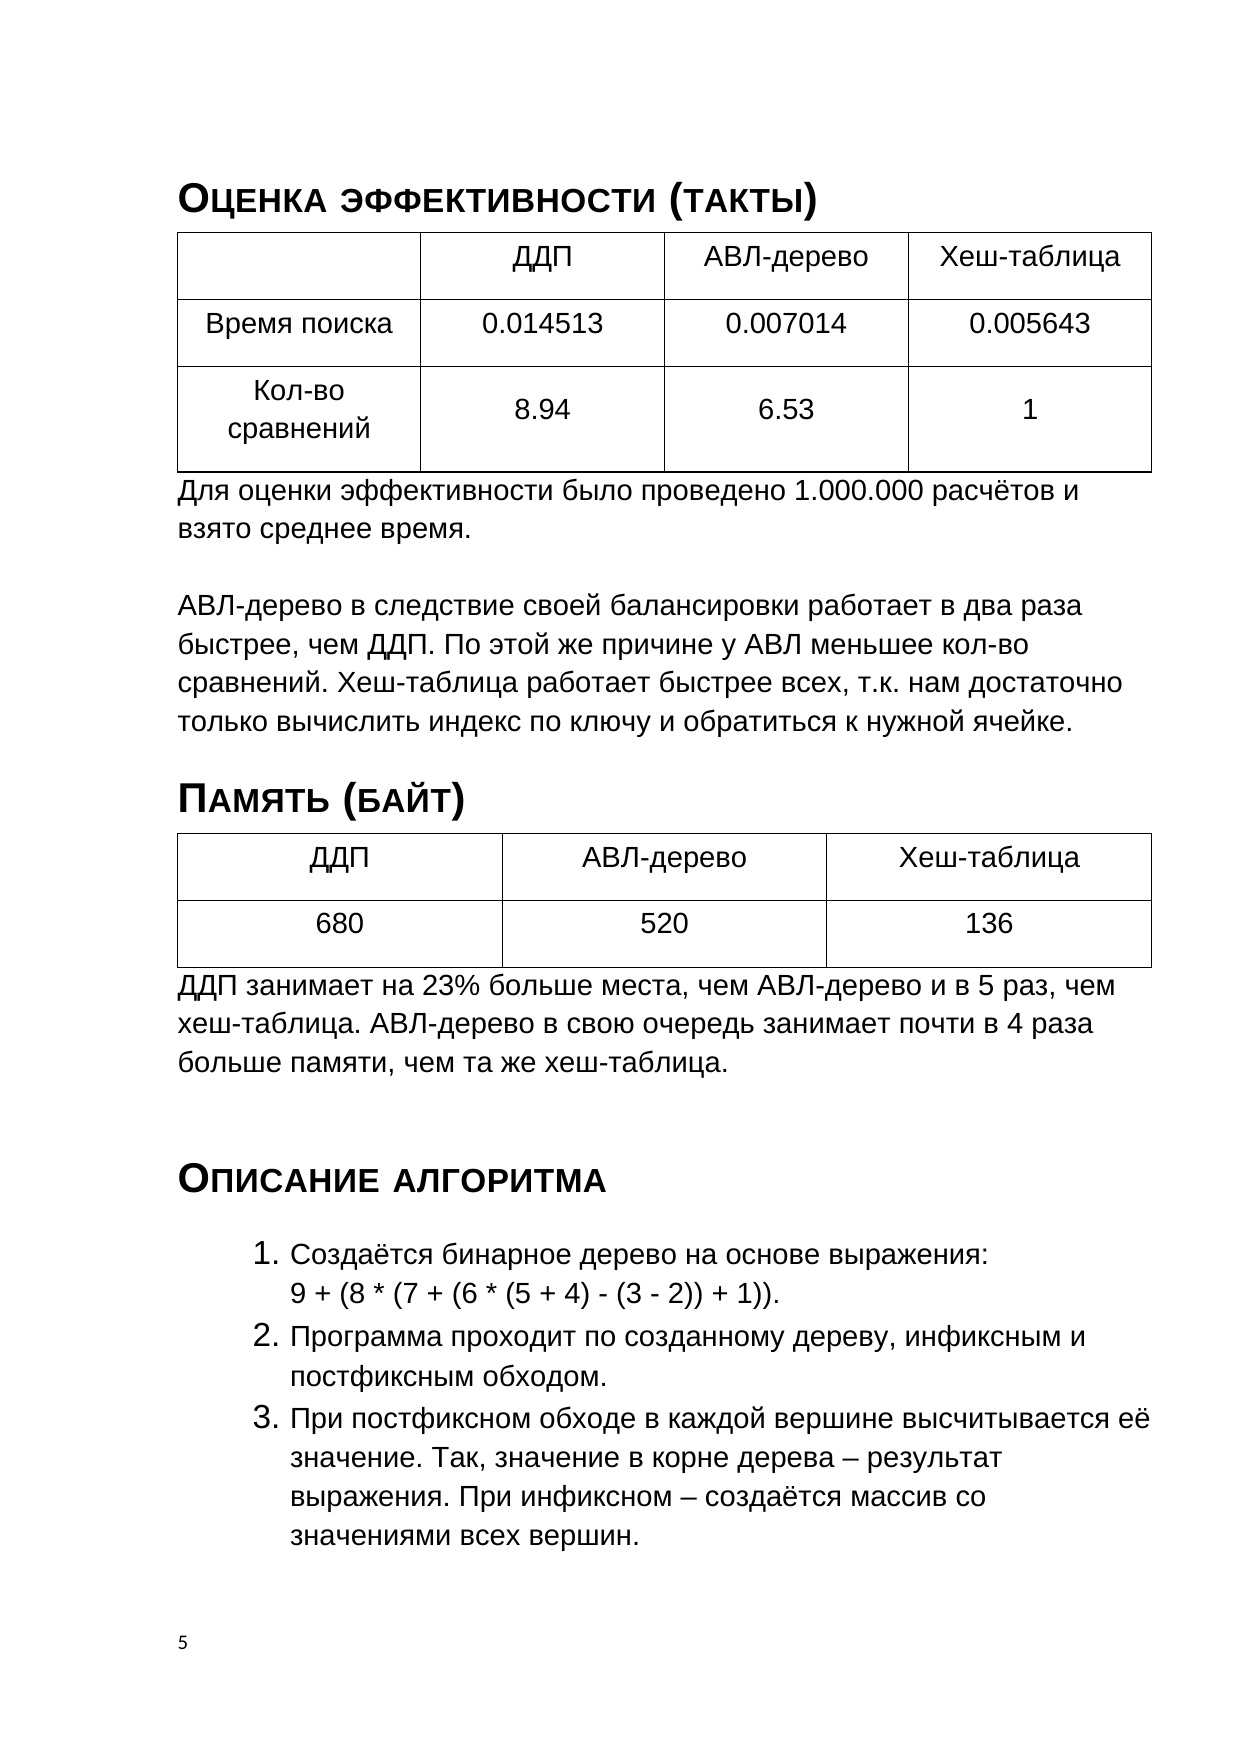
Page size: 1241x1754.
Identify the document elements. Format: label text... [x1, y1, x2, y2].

table_header АВЛ-дерево [665, 233, 908, 299]
table_cell 8.94 [421, 367, 664, 471]
list Создаётся бинарное дерево на основе выражения: 9 + (8 * (7 + (6 * (5 + 4) - (3 - 2)) + 1)). [252, 1233, 1152, 1310]
text Для оценки эффективности было проведено 1.000.000 расчётов и взято среднее время. АВЛ-дерево в следствие своей балансировки работает в два раза быстрее, чем ДДП. По этой же причине у АВЛ меньшее кол-во сравнений. Хеш-таблица работает быстрее всех, т.к. нам достаточно только вычислить индекс по ключу и обратиться к нужной ячейке. [177, 473, 1152, 737]
list При постфиксном обходе в каждой вершине высчитывается её значение. Так, значение в корне дерева – результат выражения. При инфиксном – создаётся массив со значениями всех вершин. [252, 1397, 1152, 1551]
table_header АВЛ-дерево [503, 834, 826, 900]
table_cell 680 [178, 901, 502, 967]
table_header [178, 233, 420, 299]
table_header Хеш-таблица [909, 233, 1151, 299]
text ДДП занимает на 23% больше места, чем АВЛ-дерево и в 5 раз, чем хеш-таблица. АВЛ-дерево в свою очередь занимает почти в 4 раза больше памяти, чем та же хеш-таблица. [177, 968, 1152, 1117]
table_cell 1 [909, 367, 1151, 471]
table_cell 6.53 [665, 367, 908, 471]
table_header Хеш-таблица [827, 834, 1151, 900]
table_cell Время поиска [178, 300, 420, 366]
table_header ДДП [421, 233, 664, 299]
table_cell Кол-во сравнений [178, 367, 420, 471]
table_header ДДП [178, 834, 502, 900]
table_cell 0.007014 [665, 300, 908, 366]
subtitle Оценка эффективности (такты) [177, 173, 1152, 221]
subtitle Память (байт) [177, 773, 1152, 821]
table_cell 520 [503, 901, 826, 967]
list Программа проходит по созданному дереву, инфиксным и постфиксным обходом. [252, 1315, 1152, 1392]
table_cell 136 [827, 901, 1151, 967]
table_cell 0.014513 [421, 300, 664, 366]
subtitle Описание алгоритма [177, 1153, 1152, 1201]
table_cell 0.005643 [909, 300, 1151, 366]
